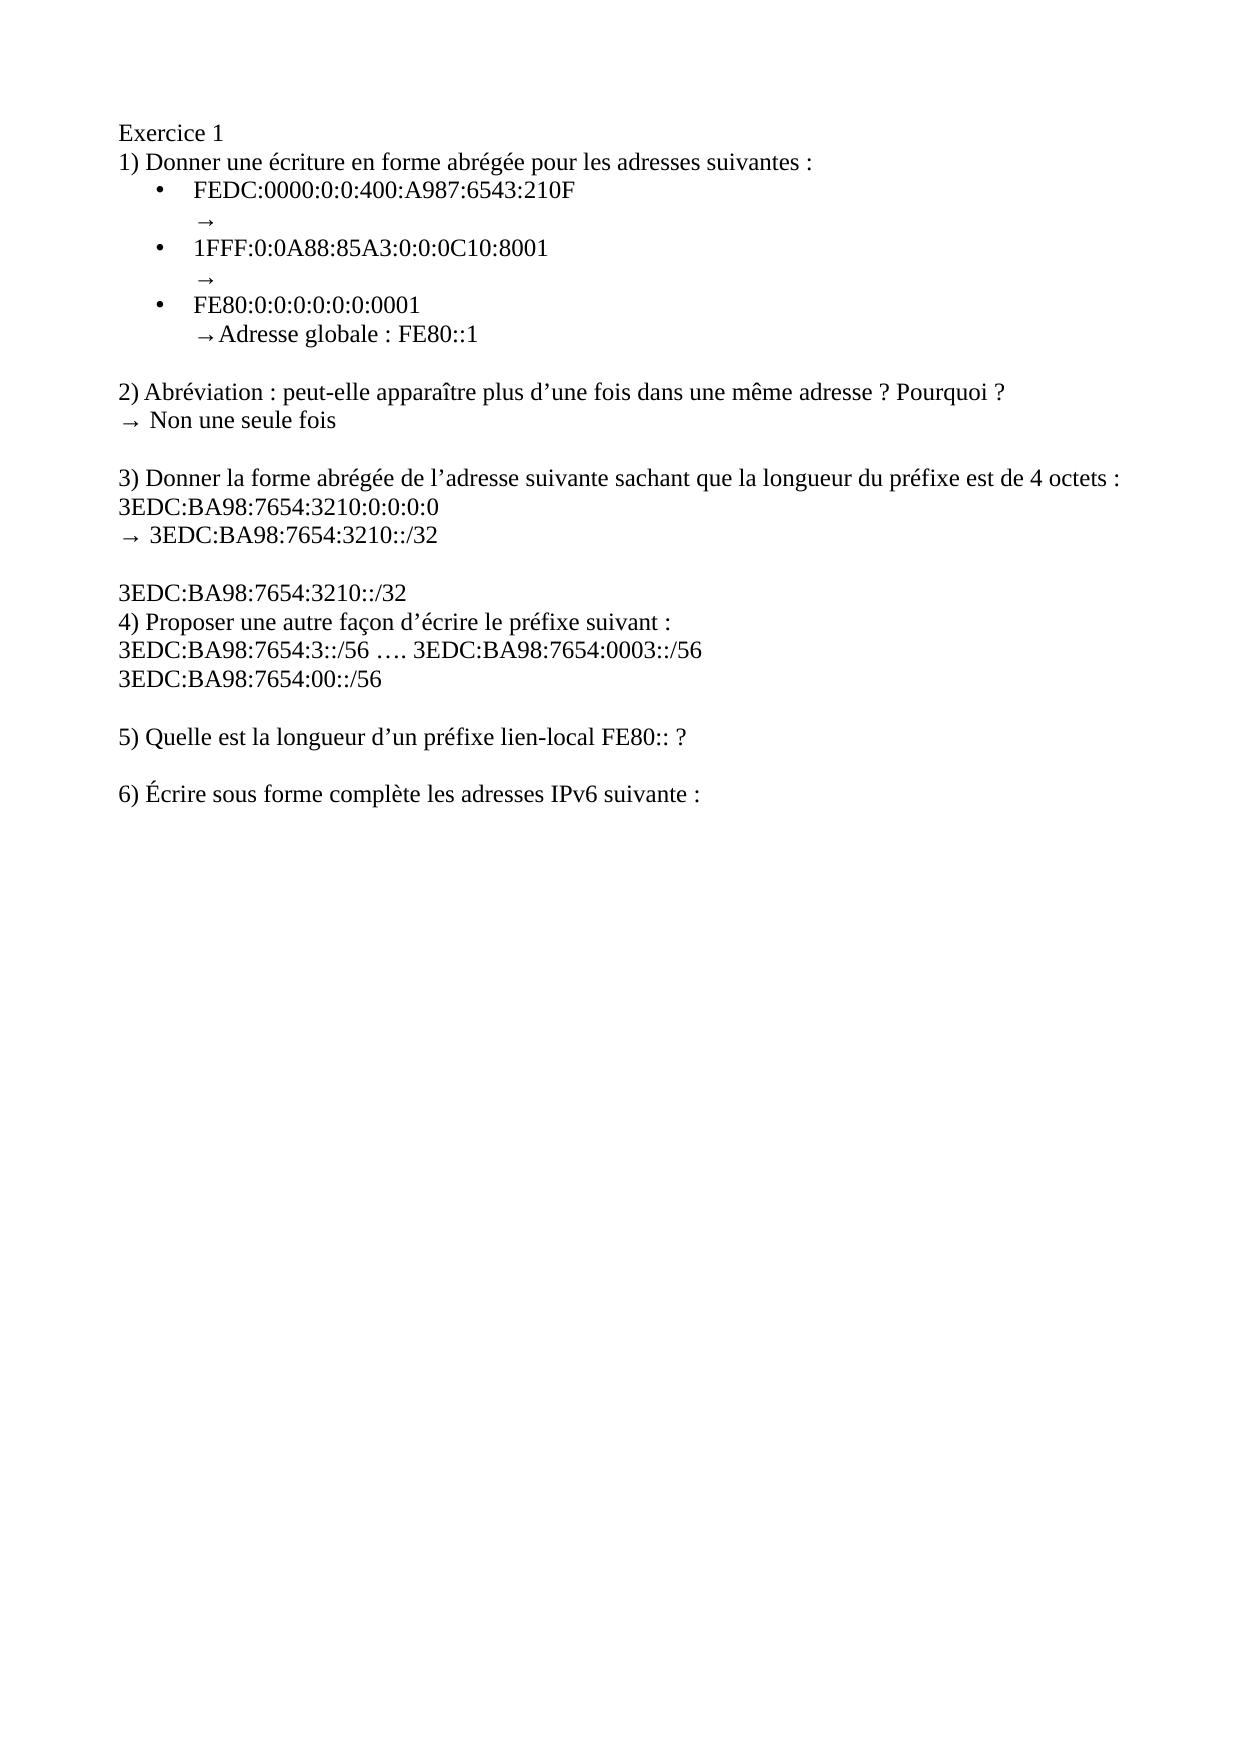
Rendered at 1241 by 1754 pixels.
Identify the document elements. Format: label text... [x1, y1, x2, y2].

text 2) Abréviation : peut-elle apparaître plus d’une fois dans une même adresse ? Pourquoi ? [118, 377, 1122, 406]
text 1) Donner une écriture en forme abrégée pour les adresses suivantes : [118, 147, 1122, 176]
text → 3EDC:BA98:7654:3210::/32 [118, 521, 1122, 549]
list → [156, 262, 1122, 291]
text 3EDC:BA98:7654:3::/56 …. 3EDC:BA98:7654:0003::/56 [118, 636, 1122, 664]
text 5) Quelle est la longueur d’un préfixe lien-local FE80:: ? [118, 722, 1122, 751]
text 3) Donner la forme abrégée de l’adresse suivante sachant que la longueur du préfixe est de 4 octets : [118, 463, 1122, 492]
text 3EDC:BA98:7654:3210:0:0:0:0 [118, 492, 1122, 521]
list 1FFF:0:0A88:85A3:0:0:0C10:8001 [156, 233, 1122, 262]
text Exercice 1 [118, 118, 1122, 147]
list → [156, 204, 1122, 233]
text → Non une seule fois [118, 406, 1122, 434]
text 3EDC:BA98:7654:00::/56 [118, 664, 1122, 693]
list FE80:0:0:0:0:0:0:0001 [156, 291, 1122, 319]
text 4) Proposer une autre façon d’écrire le préfixe suivant : [118, 607, 1122, 636]
list FEDC:0000:0:0:400:A987:6543:210F [156, 176, 1122, 204]
text 6) Écrire sous forme complète les adresses IPv6 suivante : [118, 779, 1122, 808]
text 3EDC:BA98:7654:3210::/32 [118, 578, 1122, 607]
list →Adresse globale : FE80::1 [156, 319, 1122, 348]
